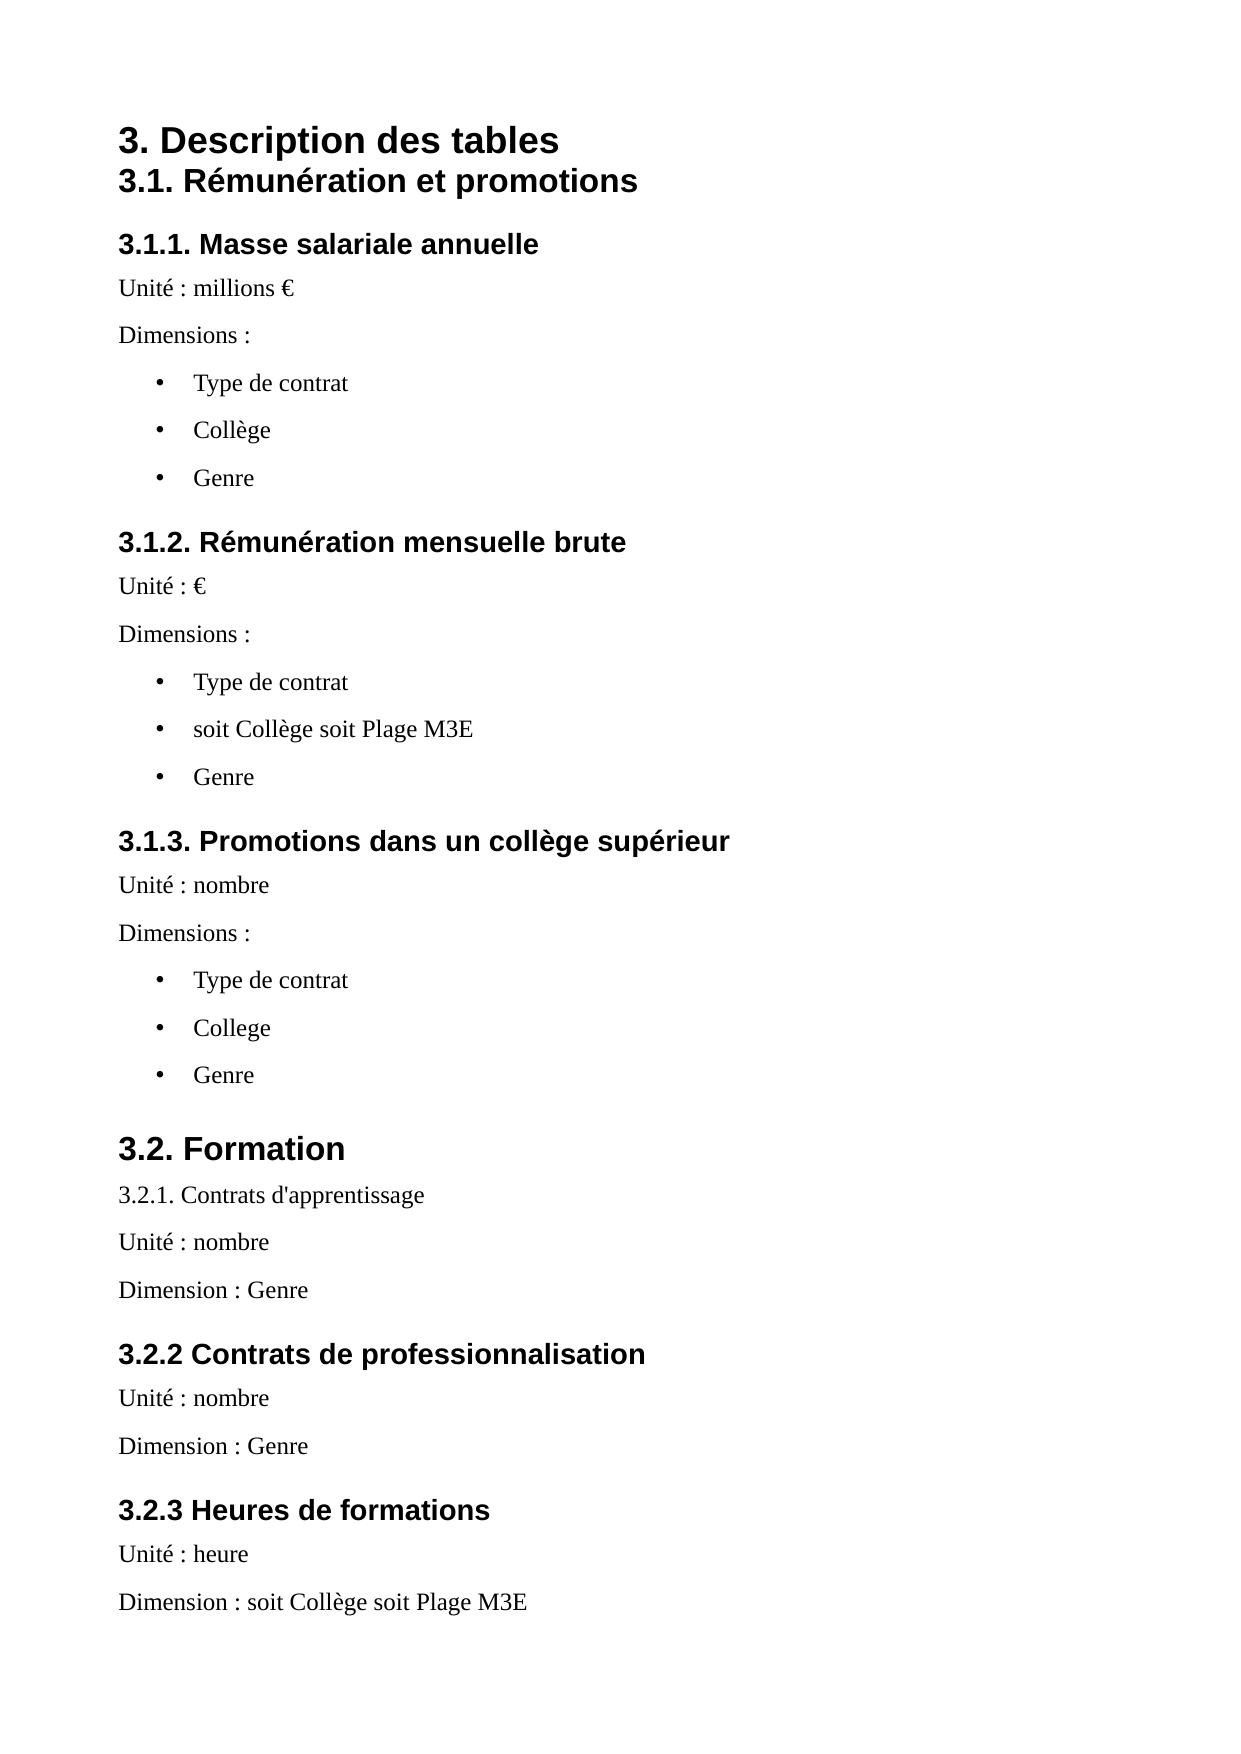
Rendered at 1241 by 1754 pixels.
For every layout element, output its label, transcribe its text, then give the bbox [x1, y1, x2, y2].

list Type de contrat [156, 667, 1122, 695]
text 3.2.1. Contrats d'apprentissage [118, 1180, 1122, 1209]
text Dimensions : [118, 918, 1122, 946]
subtitle 3.2.3 Heures de formations [118, 1493, 1122, 1527]
text Dimensions : [118, 320, 1122, 349]
subtitle 3.1.3. Promotions dans un collège supérieur [118, 824, 1122, 858]
subtitle 3.1.2. Rémunération mensuelle brute [118, 525, 1122, 559]
list Genre [156, 463, 1122, 492]
text Unité : nombre [118, 1227, 1122, 1256]
subtitle 3. Description des tables [118, 118, 1122, 161]
list Genre [156, 762, 1122, 791]
text Unité : heure [118, 1539, 1122, 1568]
text Unité : nombre [118, 1383, 1122, 1412]
list College [156, 1013, 1122, 1042]
list Type de contrat [156, 368, 1122, 397]
text Dimension : Genre [118, 1275, 1122, 1304]
text Dimension : Genre [118, 1431, 1122, 1460]
text Unité : millions € [118, 273, 1122, 302]
text Dimensions : [118, 619, 1122, 648]
list Genre [156, 1061, 1122, 1089]
text Unité : nombre [118, 870, 1122, 899]
text Dimension : soit Collège soit Plage M3E [118, 1587, 1122, 1616]
list Type de contrat [156, 965, 1122, 994]
text Unité : € [118, 571, 1122, 600]
subtitle 3.1.1. Masse salariale annuelle [118, 227, 1122, 260]
list soit Collège soit Plage M3E [156, 714, 1122, 743]
subtitle 3.1. Rémunération et promotions [118, 161, 1122, 200]
subtitle 3.2. Formation [118, 1129, 1122, 1167]
subtitle 3.2.2 Contrats de professionnalisation [118, 1337, 1122, 1371]
list Collège [156, 416, 1122, 444]
